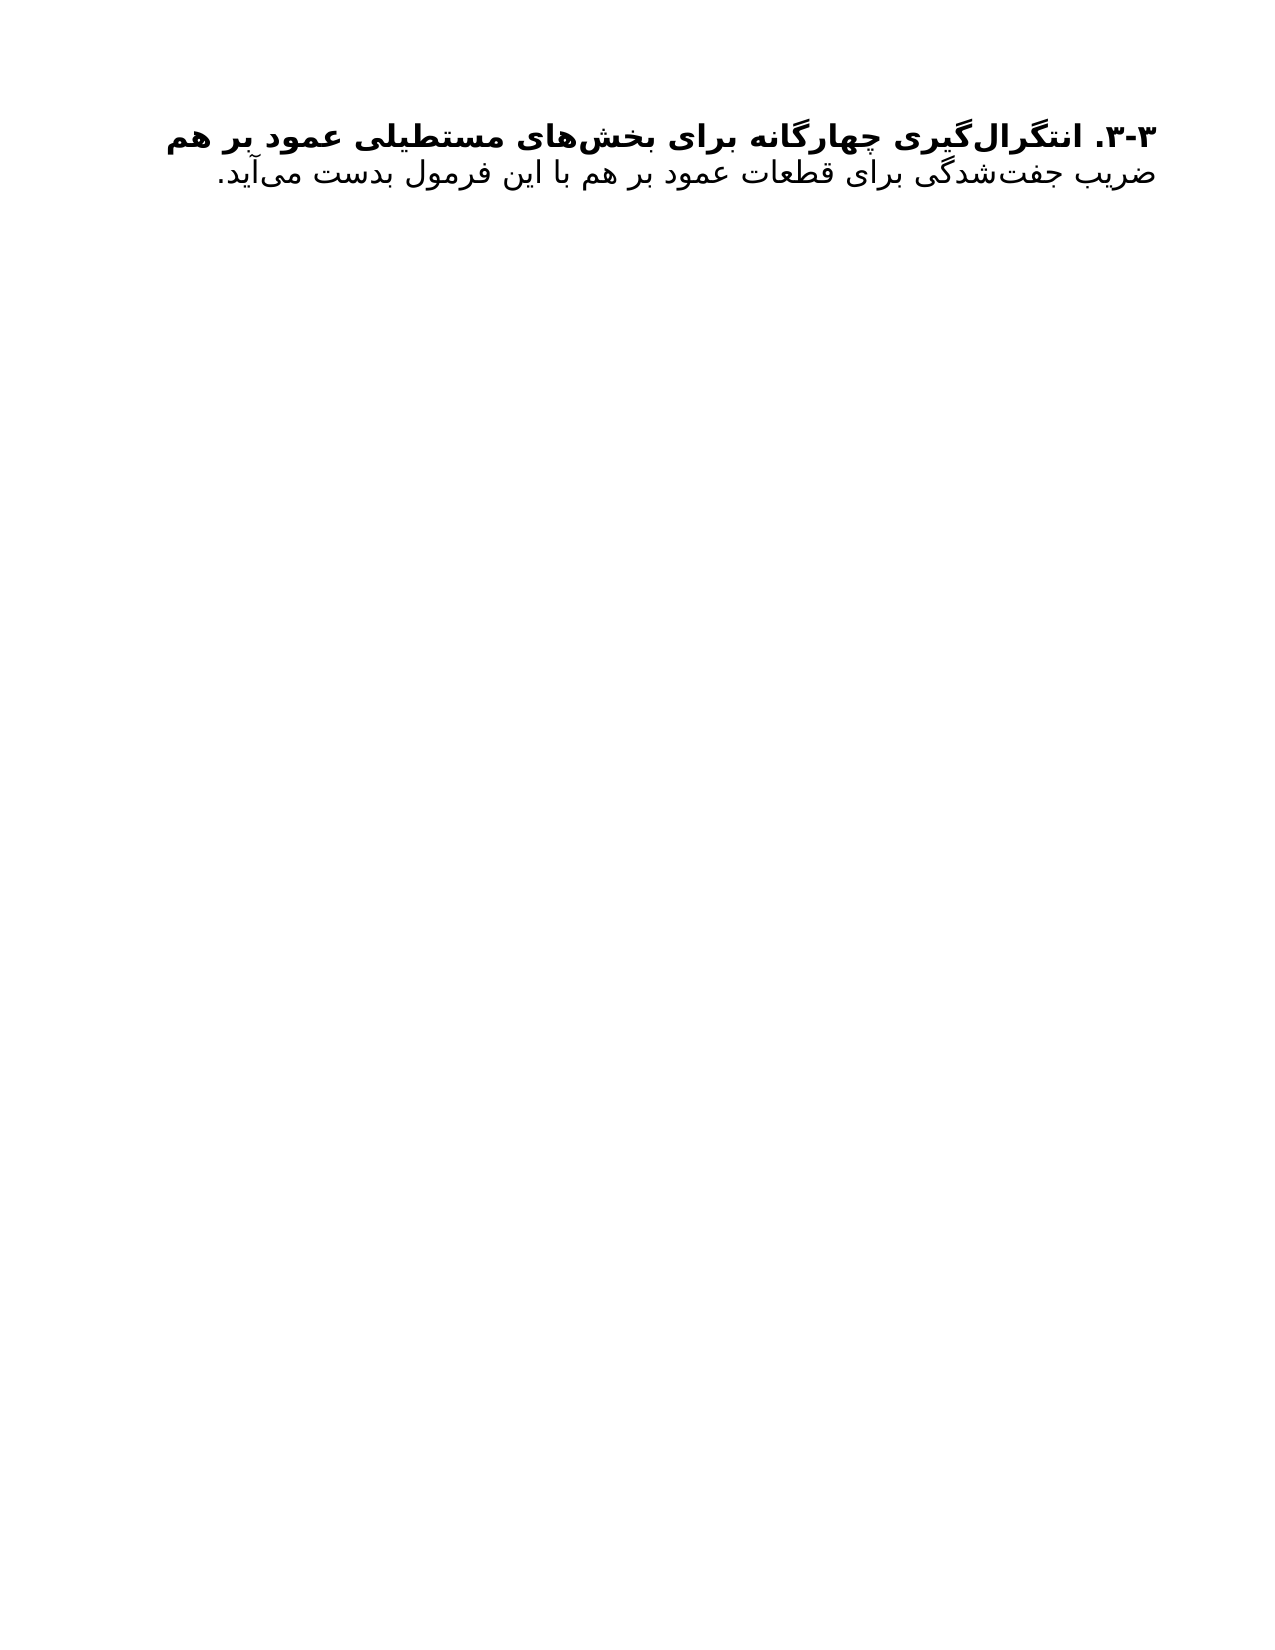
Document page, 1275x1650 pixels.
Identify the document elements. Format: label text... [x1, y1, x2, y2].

text ۳-۳. انتگرال‌گیری چهارگانه برای بخش‌های مستطیلی عمود بر هم [118, 118, 1157, 154]
text ضریب جفت‌شدگی برای قطعات عمود بر هم با این فرمول بدست می‌آید. [118, 154, 1157, 191]
